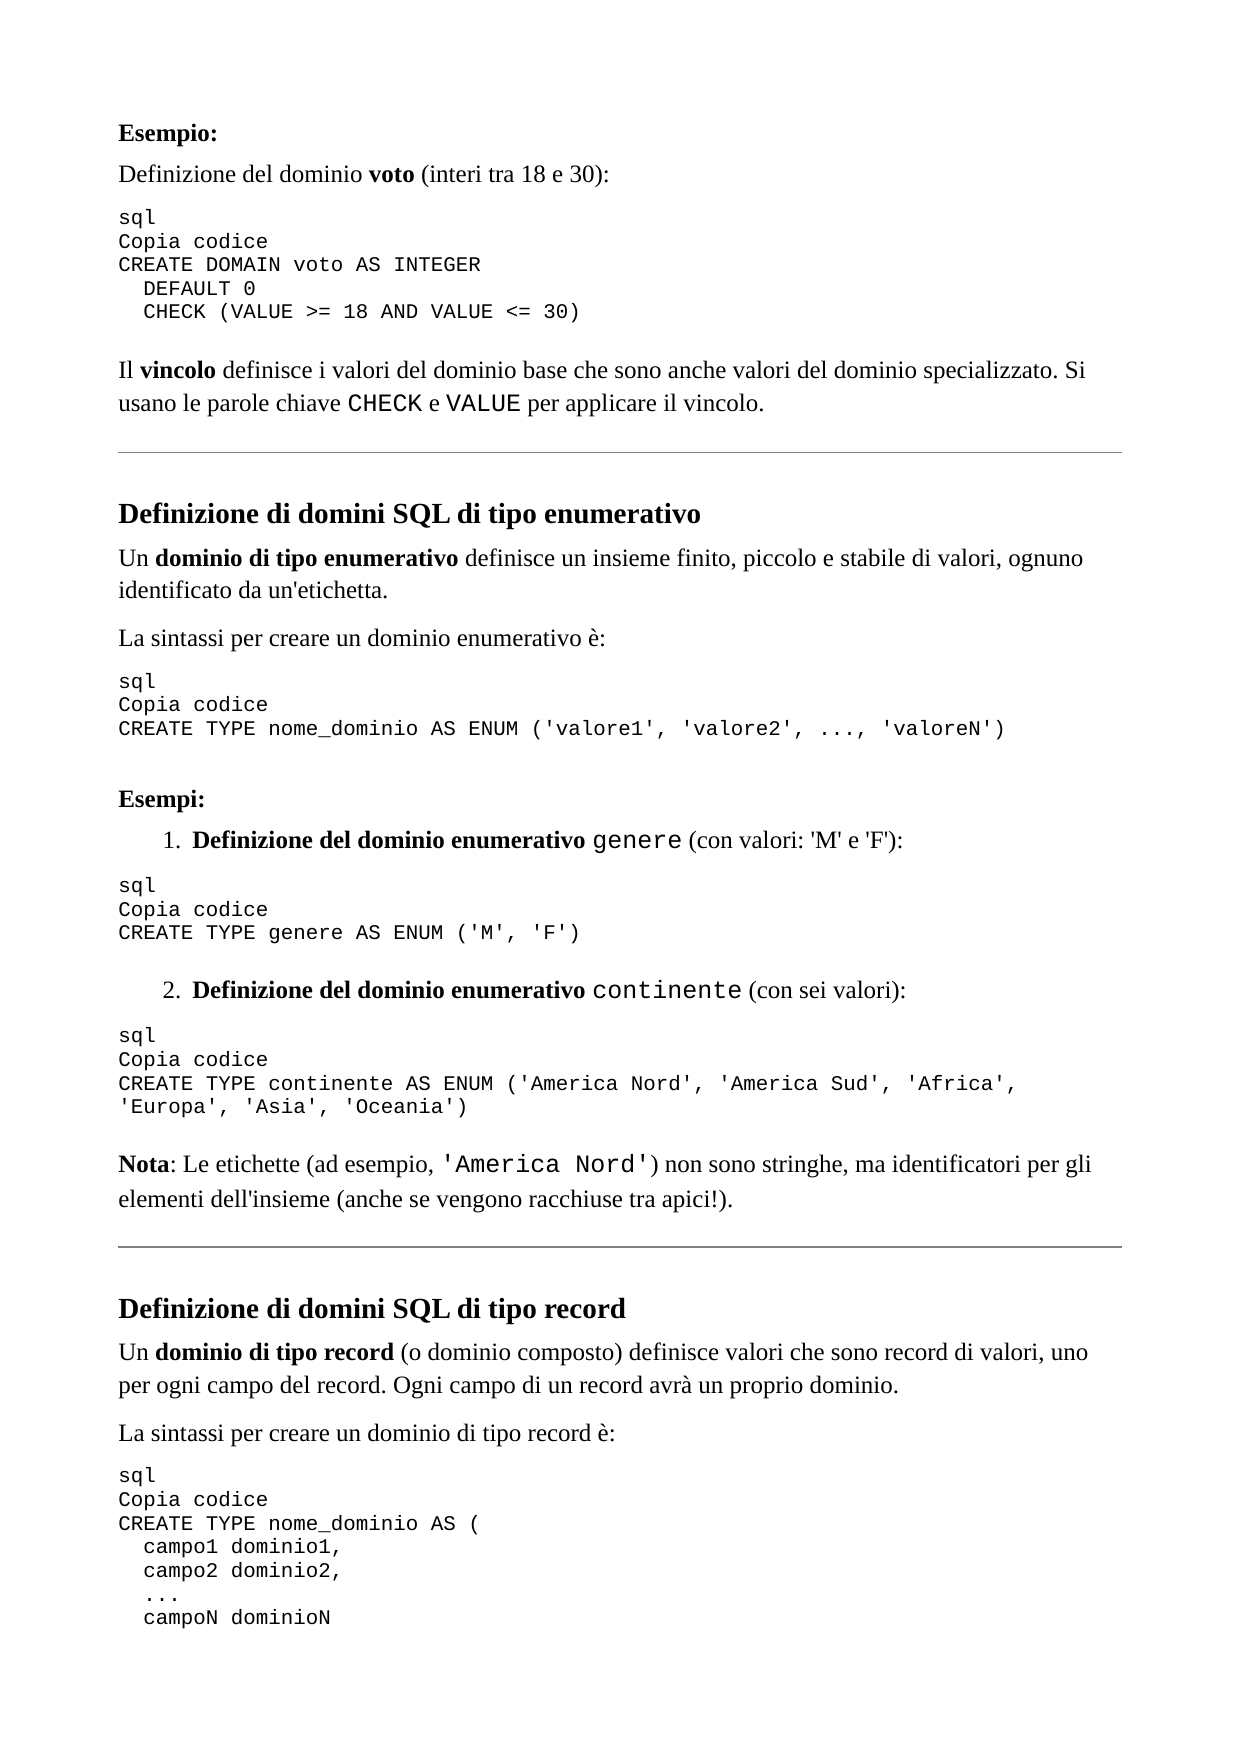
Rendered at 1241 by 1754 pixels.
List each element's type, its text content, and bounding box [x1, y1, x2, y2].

text Copia codice [118, 1489, 1122, 1513]
subtitle Esempi: [118, 784, 1122, 812]
text CREATE TYPE nome_dominio AS ( [118, 1513, 1122, 1536]
text DEFAULT 0 [118, 278, 1122, 302]
text Il vincolo definisce i valori del dominio base che sono anche valori del dominio specializzato. Si usano le parole chiave CHECK e VALUE per applicare il vincolo. [118, 355, 1122, 418]
list Definizione del dominio enumerativo continente (con sei valori): [162, 975, 1122, 1006]
text CREATE TYPE genere AS ENUM ('M', 'F') [118, 922, 1122, 946]
text sql [118, 1025, 1122, 1049]
text Un dominio di tipo enumerativo definisce un insieme finito, piccolo e stabile di valori, ognuno identificato da un'etichetta. [118, 543, 1122, 604]
text CHECK (VALUE >= 18 AND VALUE <= 30) [118, 302, 1122, 325]
subtitle Esempio: [118, 118, 1122, 147]
text Definizione del dominio voto (interi tra 18 e 30): [118, 159, 1122, 188]
text La sintassi per creare un dominio enumerativo è: [118, 623, 1122, 652]
text sql [118, 207, 1122, 231]
subtitle Definizione di domini SQL di tipo record [118, 1291, 1122, 1324]
subtitle Definizione di domini SQL di tipo enumerativo [118, 497, 1122, 530]
text campoN dominioN [118, 1607, 1122, 1631]
list Definizione del dominio enumerativo genere (con valori: 'M' e 'F'): [162, 825, 1122, 856]
text sql [118, 671, 1122, 694]
text La sintassi per creare un dominio di tipo record è: [118, 1418, 1122, 1446]
text sql [118, 875, 1122, 899]
text CREATE TYPE continente AS ENUM ('America Nord', 'America Sud', 'Africa', 'Europa', 'Asia', 'Oceania') [118, 1073, 1122, 1120]
text Copia codice [118, 899, 1122, 922]
text CREATE DOMAIN voto AS INTEGER [118, 254, 1122, 278]
text ... [118, 1583, 1122, 1607]
text Copia codice [118, 694, 1122, 718]
text sql [118, 1465, 1122, 1489]
text Copia codice [118, 231, 1122, 254]
text Un dominio di tipo record (o dominio composto) definisce valori che sono record di valori, uno per ogni campo del record. Ogni campo di un record avrà un proprio dominio. [118, 1337, 1122, 1399]
text campo2 dominio2, [118, 1560, 1122, 1583]
text CREATE TYPE nome_dominio AS ENUM ('valore1', 'valore2', ..., 'valoreN') [118, 718, 1122, 742]
text Copia codice [118, 1049, 1122, 1073]
text campo1 dominio1, [118, 1536, 1122, 1560]
text Nota: Le etichette (ad esempio, 'America Nord') non sono stringhe, ma identificatori per gli elementi dell'insieme (anche se vengono racchiuse tra apici!). [118, 1149, 1122, 1213]
